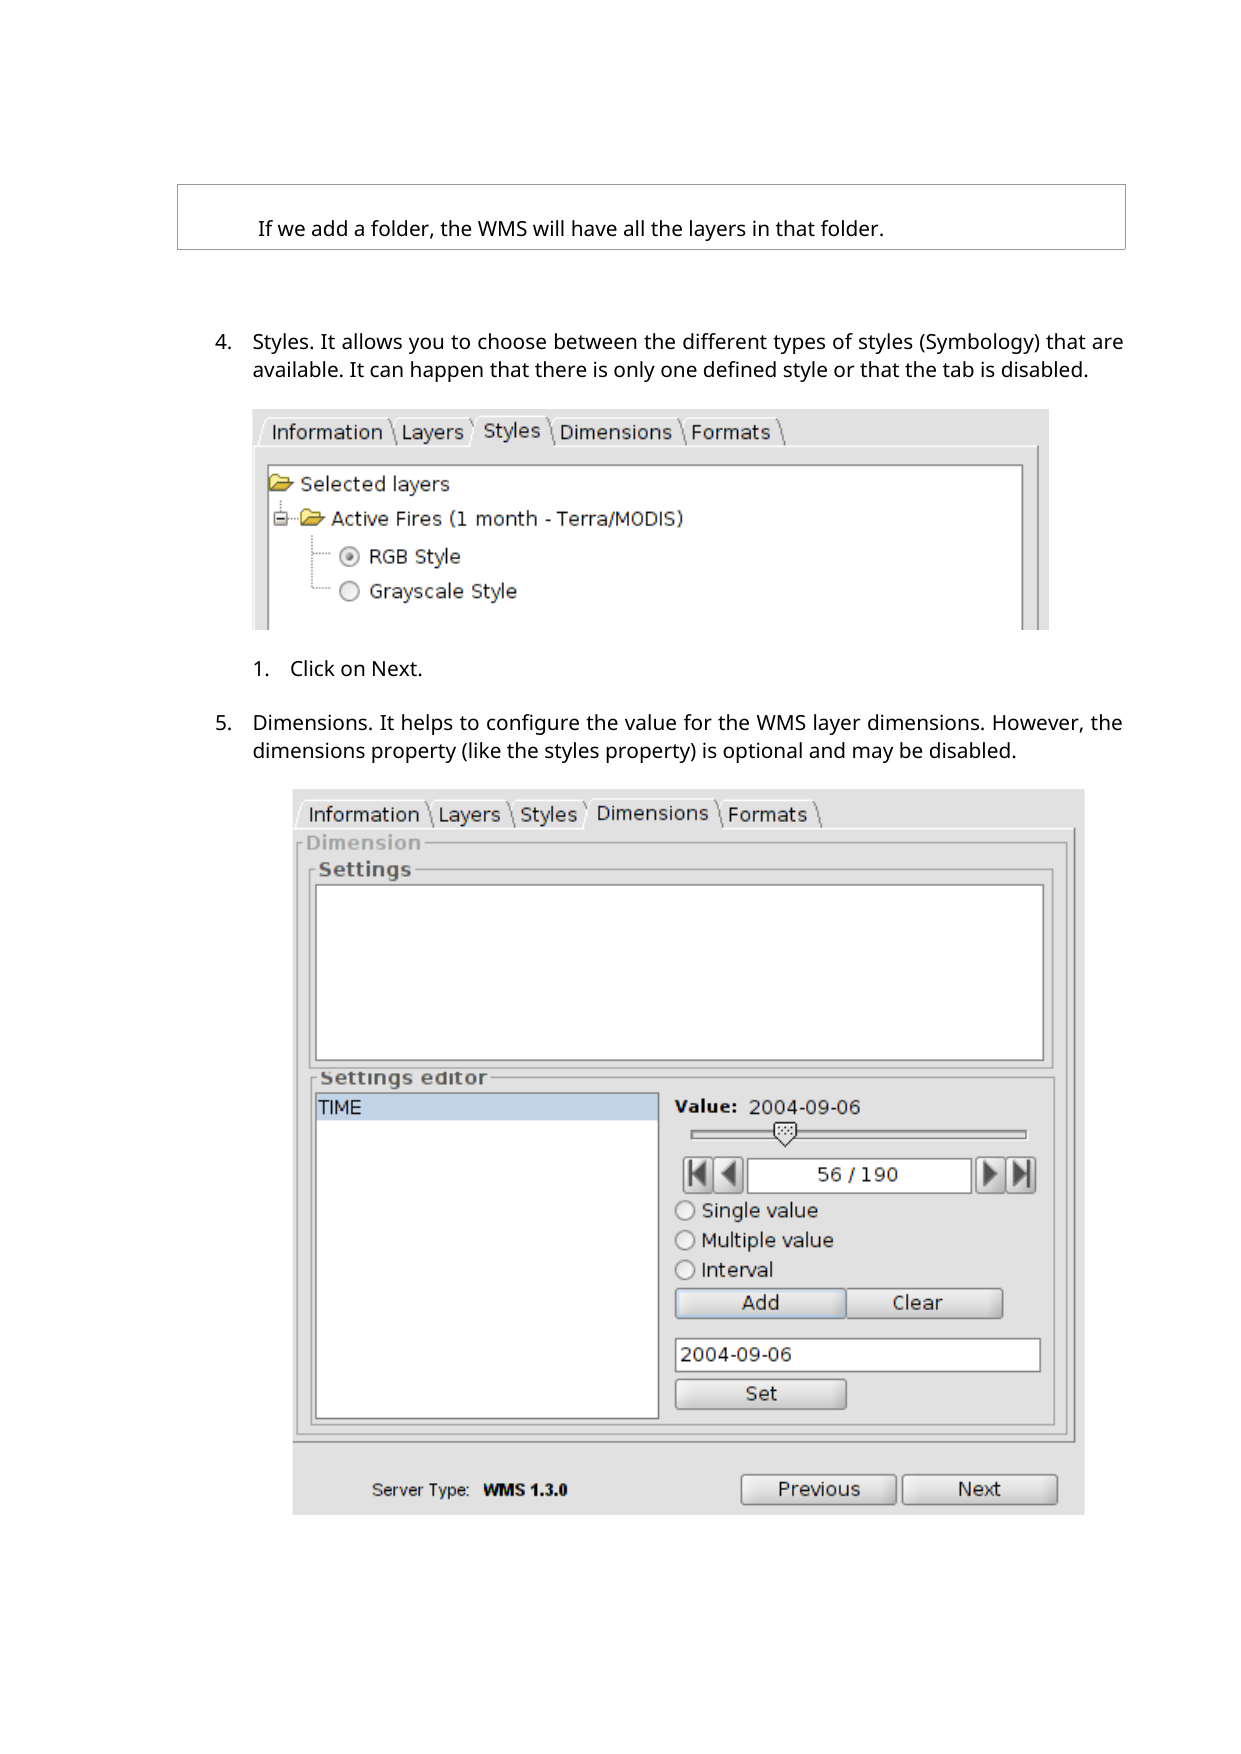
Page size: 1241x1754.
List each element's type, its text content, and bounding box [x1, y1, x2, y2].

list Styles. It allows you to choose between the different types of styles (Symbology) that are available. It can happen that there is only one defined style or that the tab is disabled. [215, 327, 1125, 384]
picture [252, 409, 1049, 630]
table_cell If we add a folder, the WMS will have all the layers in that folder. [178, 185, 1125, 249]
list Dimensions. It helps to configure the value for the WMS layer dimensions. However, the dimensions property (like the styles property) is optional and may be disabled. [215, 708, 1125, 765]
picture [292, 789, 1085, 1515]
list Click on Next. [252, 654, 1125, 683]
